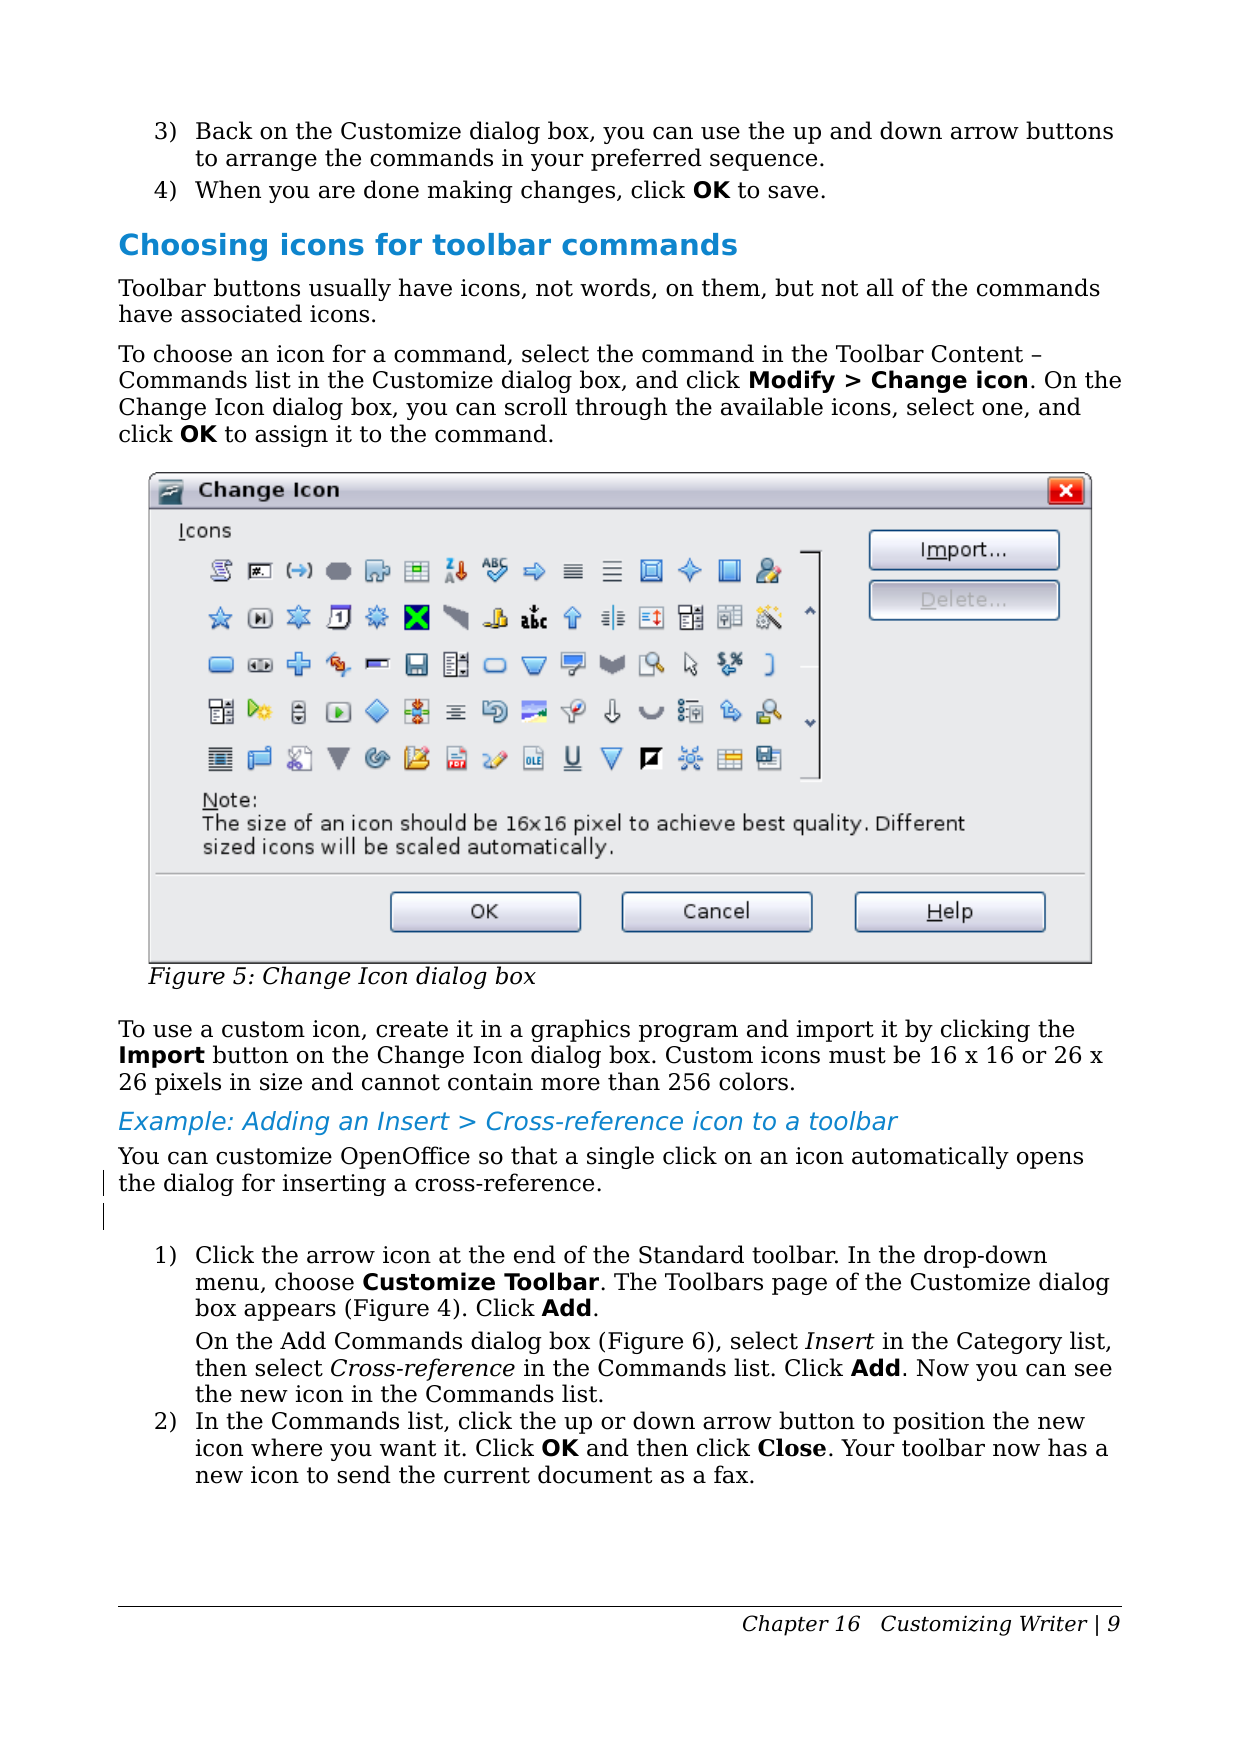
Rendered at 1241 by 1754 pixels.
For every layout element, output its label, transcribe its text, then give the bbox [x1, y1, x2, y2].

text To use a custom icon, create it in a graphics program and import it by clicking the Import button on the Change Icon dialog box. Custom icons must be 16 x 16 or 26 x 26 pixels in size and cannot contain more than 256 colors. [118, 1016, 1122, 1096]
list In the Commands list, click the up or down arrow button to position the new icon where you want it. Click OK and then click Close. Your toolbar now has a new icon to send the current document as a fax. [177, 1408, 1122, 1489]
list You can customize OpenOffice so that a single click on an icon automatically opens the dialog for inserting a cross-reference. [118, 1143, 1122, 1229]
picture [148, 472, 1093, 964]
subtitle Example: Adding an Insert > Cross-reference icon to a toolbar [118, 1107, 1122, 1137]
list When you are done making changes, click OK to save. [177, 178, 1122, 204]
list Click the arrow icon at the end of the Standard toolbar. In the drop-down menu, choose Customize Toolbar. The Toolbars page of the Customize dialog box appears (Figure 4). Click Add. [177, 1242, 1122, 1322]
text Toolbar buttons usually have icons, not words, on them, but not all of the commands have associated icons. [118, 275, 1122, 328]
list Back on the Customize dialog box, you can use the up and down arrow buttons to arrange the commands in your preferred sequence. [177, 118, 1122, 171]
text To choose an icon for a command, select the command in the Toolbar Content – Commands list in the Customize dialog box, and click Modify > Change icon. On the Change Icon dialog box, you can scroll through the available icons, select one, and click OK to assign it to the command. [118, 341, 1122, 447]
text Figure 5: Change Icon dialog box [148, 964, 1092, 990]
list On the Add Commands dialog box (Figure 6), select Insert in the Category list, then select Cross-reference in the Commands list. Click Add. Now you can see the new icon in the Commands list. [195, 1328, 1122, 1408]
subtitle Choosing icons for toolbar commands [118, 229, 1122, 263]
